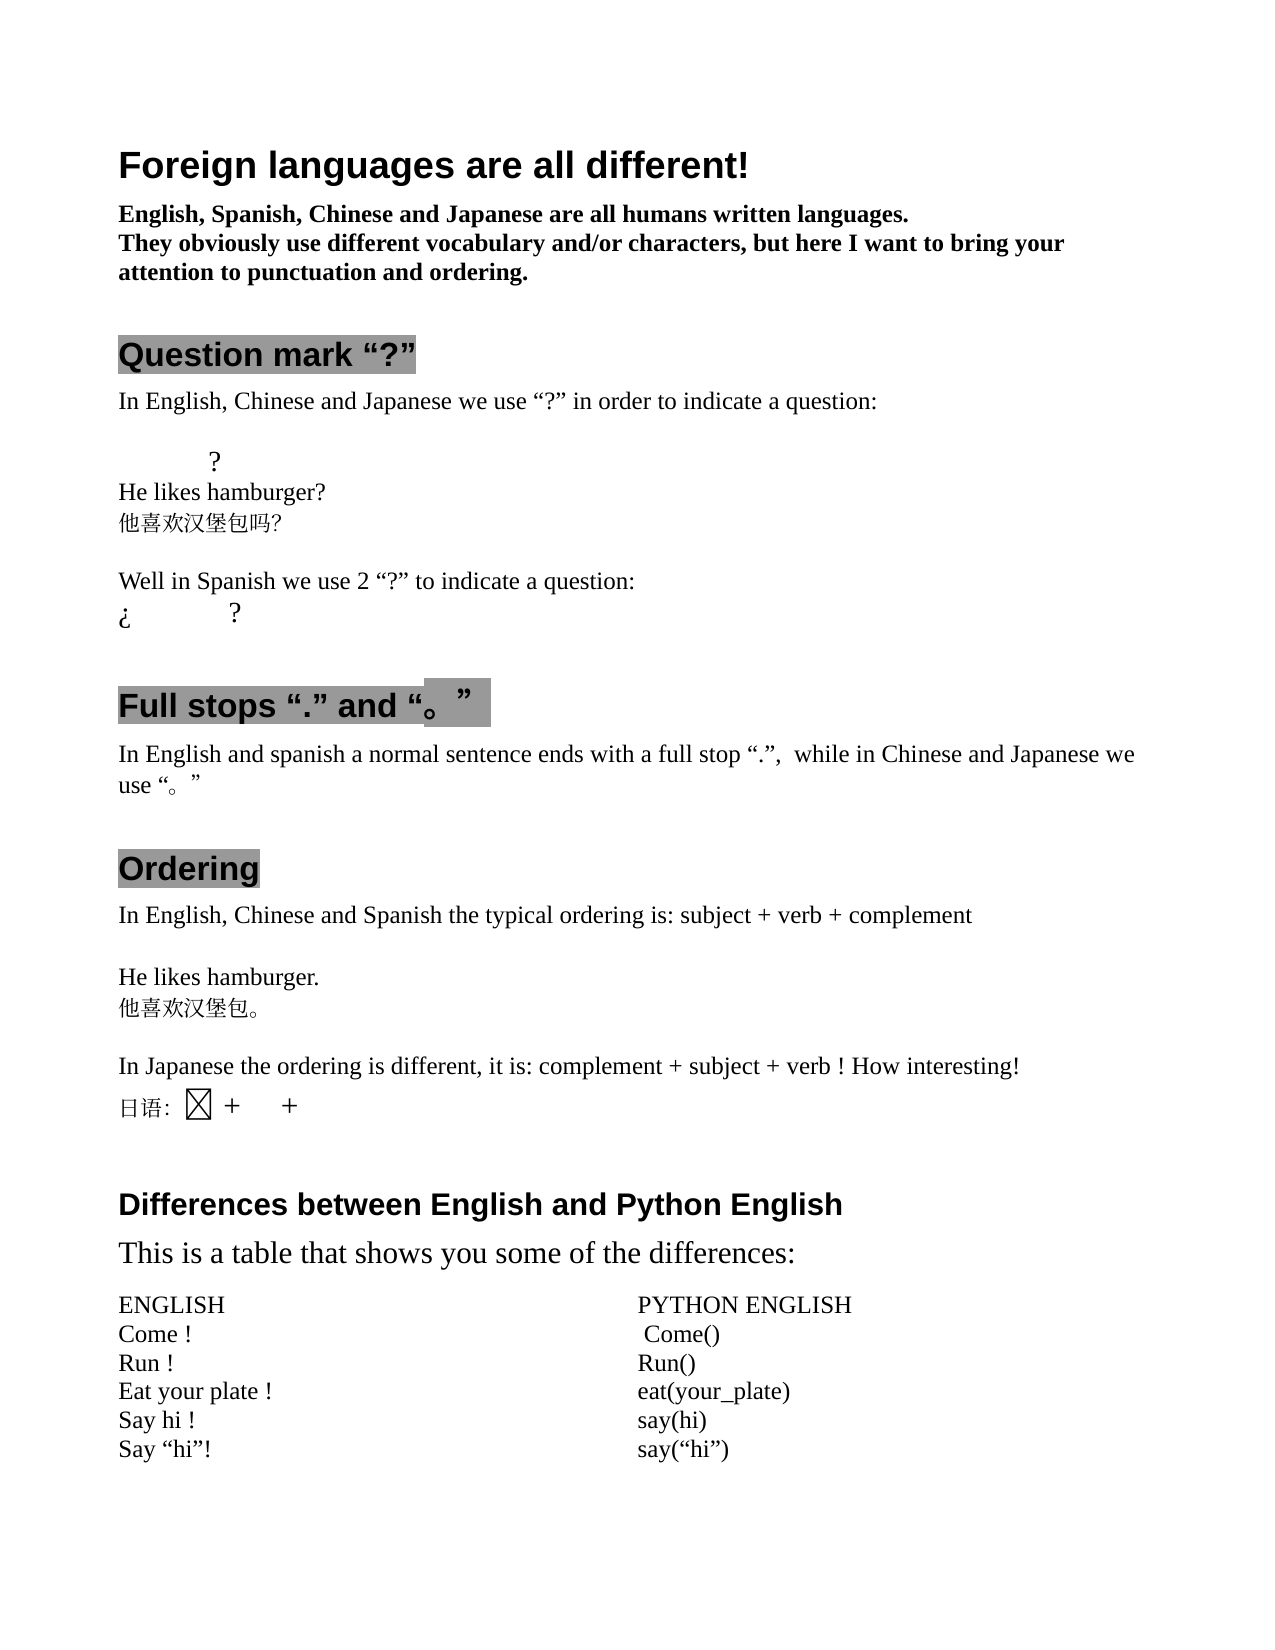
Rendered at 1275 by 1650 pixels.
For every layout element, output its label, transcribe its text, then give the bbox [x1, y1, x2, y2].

text 日语：🍔 + 👦 + 💘 [118, 1080, 1157, 1125]
text 他喜欢汉堡包吗？ [118, 506, 1157, 537]
text In English and spanish a normal sentence ends with a full stop “.”, while in Chinese and Japanese we use “。” [118, 739, 1157, 799]
text This is a table that shows you some of the differences: [118, 1234, 1157, 1270]
table_cell Come ! [118, 1319, 637, 1348]
text He likes hamburger. [118, 962, 1157, 991]
text ¿ 👦 💘 🍔 ? [118, 595, 1157, 628]
text 👦 💘 🍔 ? [118, 444, 1157, 477]
table_cell Run ! [118, 1348, 637, 1376]
table_cell Say hi ! [118, 1405, 637, 1434]
table_cell Eat your plate ! [118, 1376, 637, 1405]
text Well in Spanish we use 2 “?” to indicate a question: [118, 566, 1157, 595]
text 👦 💘 🍔 [118, 929, 1157, 962]
table_cell Run() [638, 1348, 1157, 1376]
subtitle Question mark “?” [118, 335, 1157, 374]
table_header PYTHON ENGLISH [638, 1290, 1157, 1319]
subtitle Full stops “.” and “。” [118, 678, 1157, 727]
text He likes hamburger? [118, 477, 1157, 506]
subtitle Ordering [118, 849, 1157, 888]
table_header ENGLISH [118, 1290, 637, 1319]
table_cell say(hi) [638, 1405, 1157, 1434]
text In Japanese the ordering is different, it is: complement + subject + verb ! How interesting! [118, 1051, 1157, 1080]
text English, Spanish, Chinese and Japanese are all humans written languages. [118, 199, 1157, 228]
table_cell Come() [638, 1319, 1157, 1348]
text 他喜欢汉堡包。 [118, 991, 1157, 1023]
text They obviously use different vocabulary and/or characters, but here I want to bring your attention to punctuation and ordering. [118, 228, 1157, 286]
table_cell say(“hi”) [638, 1434, 1157, 1463]
text In English, Chinese and Japanese we use “?” in order to indicate a question: [118, 386, 1157, 415]
text In English, Chinese and Spanish the typical ordering is: subject + verb + complement [118, 900, 1157, 929]
subtitle Foreign languages are all different! [118, 143, 1157, 187]
subtitle Differences between English and Python English [118, 1186, 1157, 1222]
table_cell eat(your_plate) [638, 1376, 1157, 1405]
table_cell Say “hi”! [118, 1434, 637, 1463]
